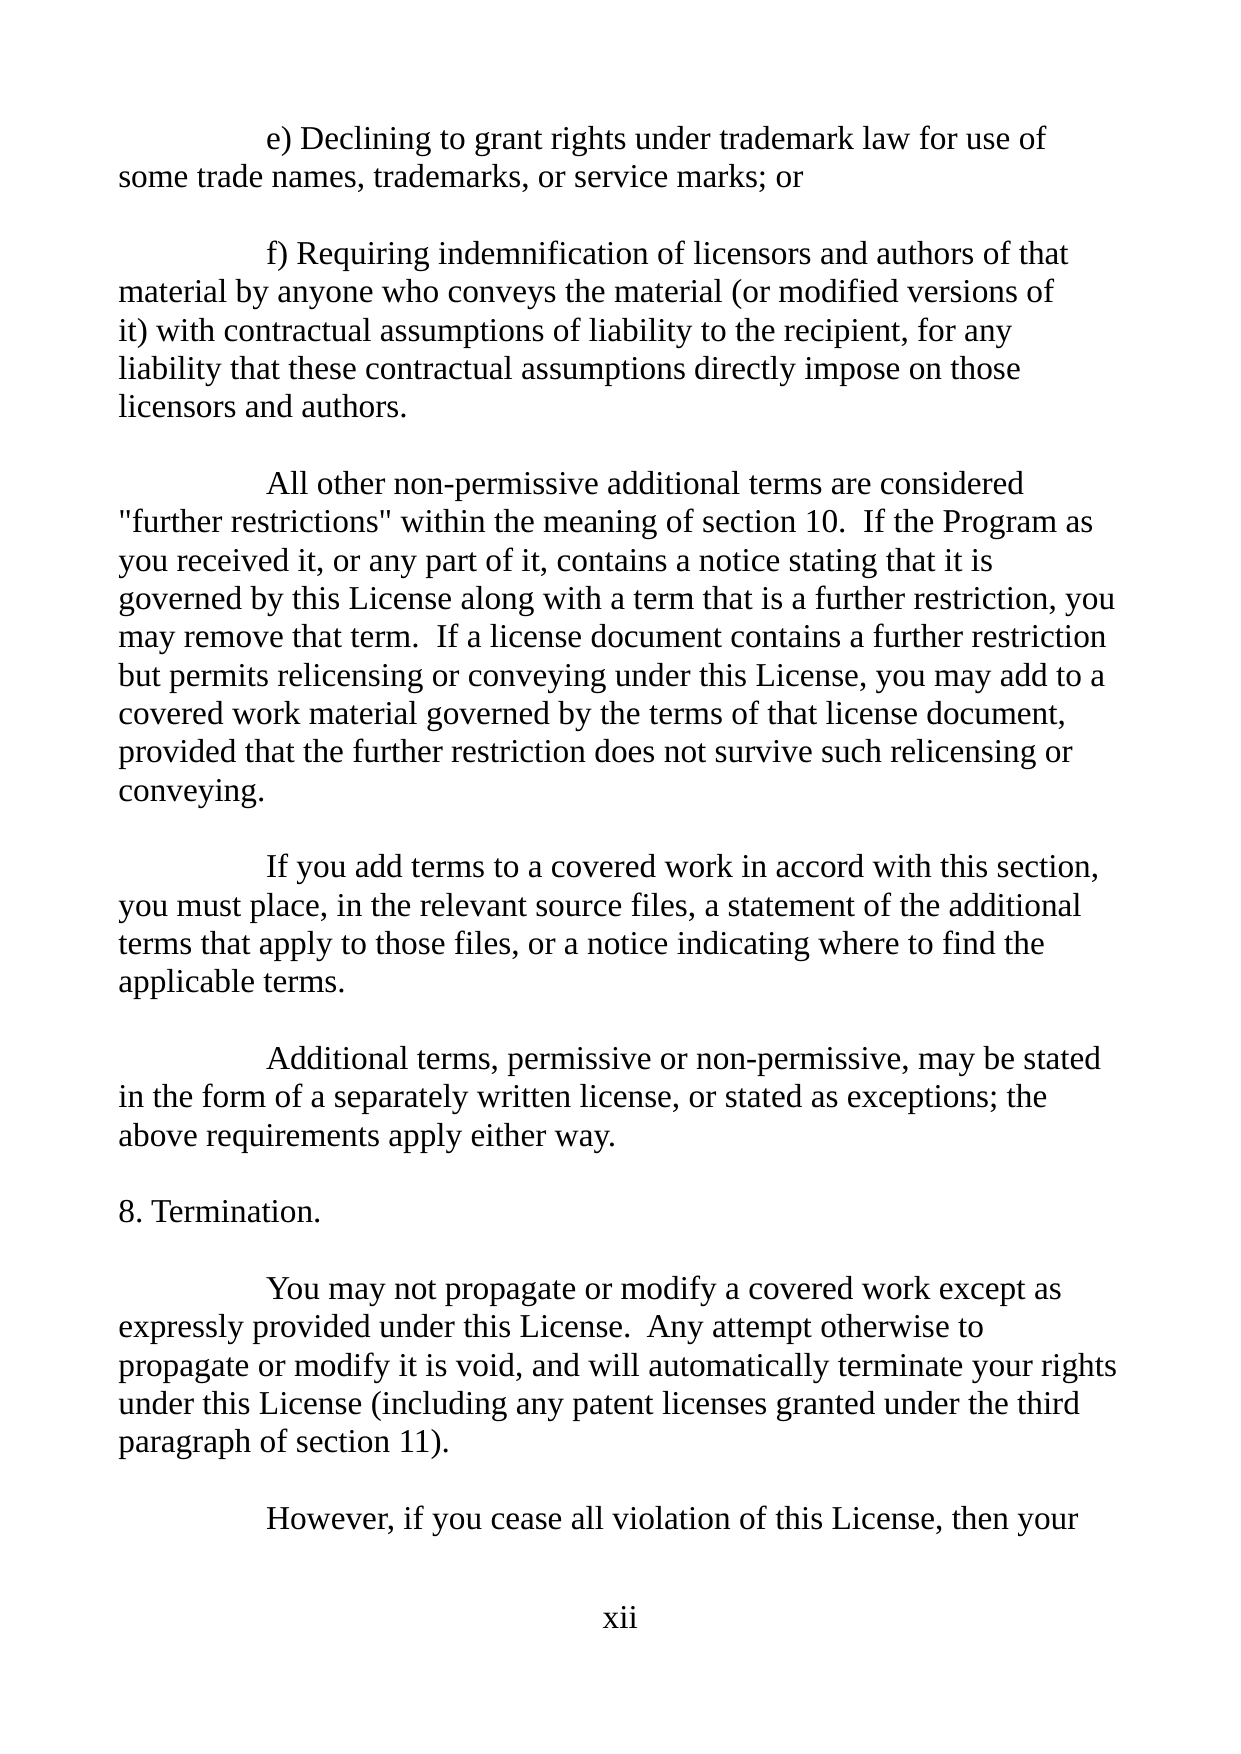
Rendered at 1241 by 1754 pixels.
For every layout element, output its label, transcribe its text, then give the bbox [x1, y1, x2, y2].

text e) Declining to grant rights under trademark law for use of some trade names, trademarks, or service marks; or [118, 118, 1122, 195]
text However, if you cease all violation of this License, then your [118, 1498, 1122, 1536]
text All other non-permissive additional terms are considered "further restrictions" within the meaning of section 10. If the Program as you received it, or any part of it, contains a notice stating that it is governed by this License along with a term that is a further restriction, you may remove that term. If a license document contains a further restriction but permits relicensing or conveying under this License, you may add to a covered work material governed by the terms of that license document, provided that the further restriction does not survive such relicensing or conveying. [118, 463, 1122, 808]
text Additional terms, permissive or non-permissive, may be stated in the form of a separately written license, or stated as exceptions; the above requirements apply either way. [118, 1038, 1122, 1153]
text If you add terms to a covered work in accord with this section, you must place, in the relevant source files, a statement of the additional terms that apply to those files, or a notice indicating where to find the applicable terms. [118, 846, 1122, 1000]
text f) Requiring indemnification of licensors and authors of that material by anyone who conveys the material (or modified versions of it) with contractual assumptions of liability to the recipient, for any liability that these contractual assumptions directly impose on those licensors and authors. [118, 233, 1122, 425]
text paragraph of section 11). [118, 1421, 1122, 1460]
text 8. Termination. [118, 1191, 1122, 1230]
text You may not propagate or modify a covered work except as expressly provided under this License. Any attempt otherwise to propagate or modify it is void, and will automatically terminate your rights under this License (including any patent licenses granted under the third [118, 1268, 1122, 1421]
